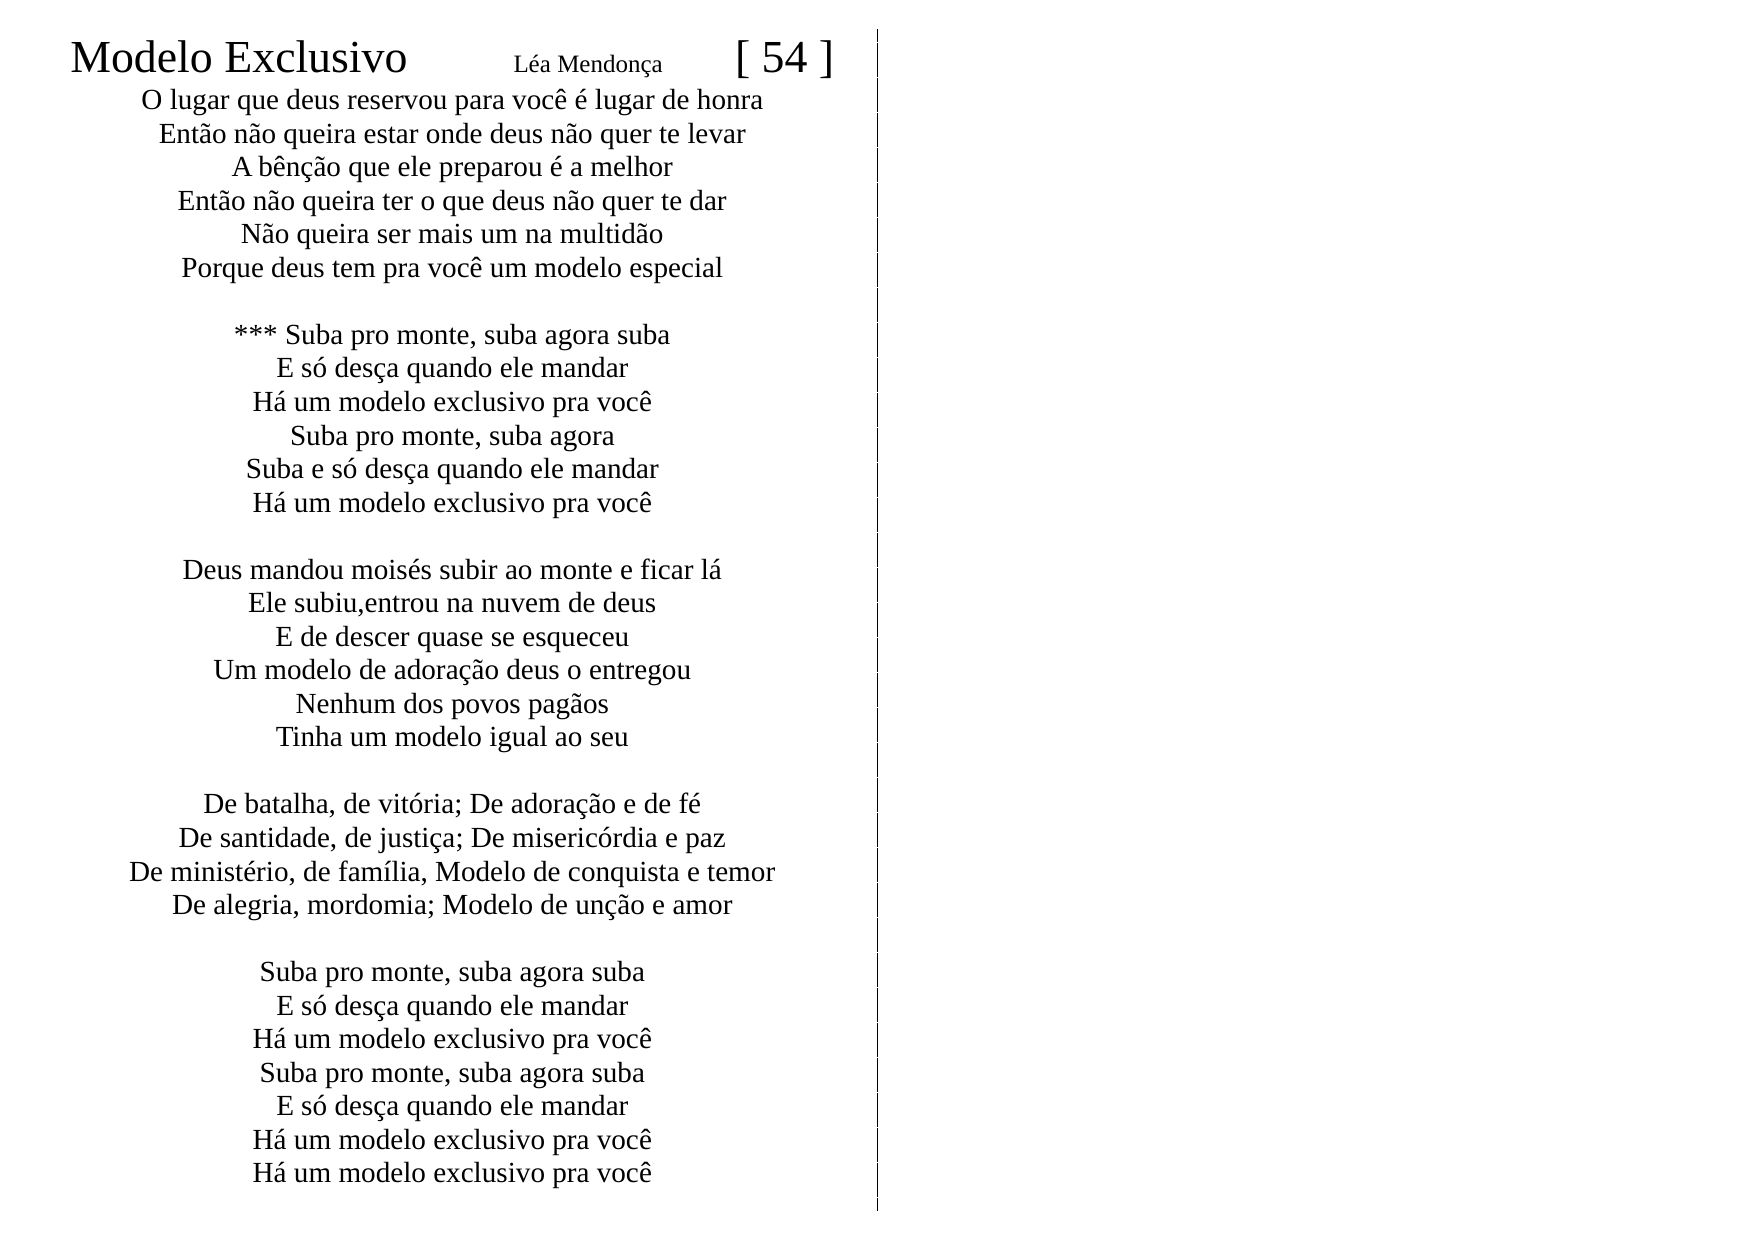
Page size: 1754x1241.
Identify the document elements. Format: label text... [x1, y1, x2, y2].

text Suba pro monte, suba agora suba [29, 1055, 875, 1088]
text O lugar que deus reservou para você é lugar de honra [29, 82, 875, 116]
text Há um modelo exclusivo pra você [29, 1122, 875, 1156]
text De santidade, de justiça; De misericórdia e paz [29, 820, 875, 854]
text Ele subiu,entrou na nuvem de deus [29, 585, 875, 619]
text Não queira ser mais um na multidão [29, 216, 875, 250]
text Um modelo de adoração deus o entregou [29, 652, 875, 686]
text Há um modelo exclusivo pra você [29, 1021, 875, 1055]
text Modelo Exclusivo Léa Mendonça [ 54 ] [29, 29, 875, 82]
text E de descer quase se esqueceu [29, 619, 875, 652]
text Há um modelo exclusivo pra você [29, 384, 875, 418]
text Suba pro monte, suba agora suba [29, 954, 875, 988]
text A bênção que ele preparou é a melhor [29, 149, 875, 183]
text E só desça quando ele mandar [29, 988, 875, 1021]
text Suba pro monte, suba agora [29, 418, 875, 451]
text E só desça quando ele mandar [29, 351, 875, 384]
text De alegria, mordomia; Modelo de unção e amor [29, 887, 875, 921]
text Há um modelo exclusivo pra você [29, 1156, 875, 1189]
text Suba e só desça quando ele mandar [29, 451, 875, 485]
text De batalha, de vitória; De adoração e de fé [29, 787, 875, 820]
text Então não queira ter o que deus não quer te dar [29, 183, 875, 216]
text Deus mandou moisés subir ao monte e ficar lá [29, 552, 875, 585]
text Então não queira estar onde deus não quer te levar [29, 116, 875, 149]
text De ministério, de família, Modelo de conquista e temor [29, 854, 875, 887]
text E só desça quando ele mandar [29, 1088, 875, 1122]
text Nenhum dos povos pagãos [29, 686, 875, 719]
text *** Suba pro monte, suba agora suba [29, 317, 875, 351]
text Há um modelo exclusivo pra você [29, 485, 875, 518]
text Tinha um modelo igual ao seu [29, 719, 875, 753]
text Porque deus tem pra você um modelo especial [29, 250, 875, 283]
